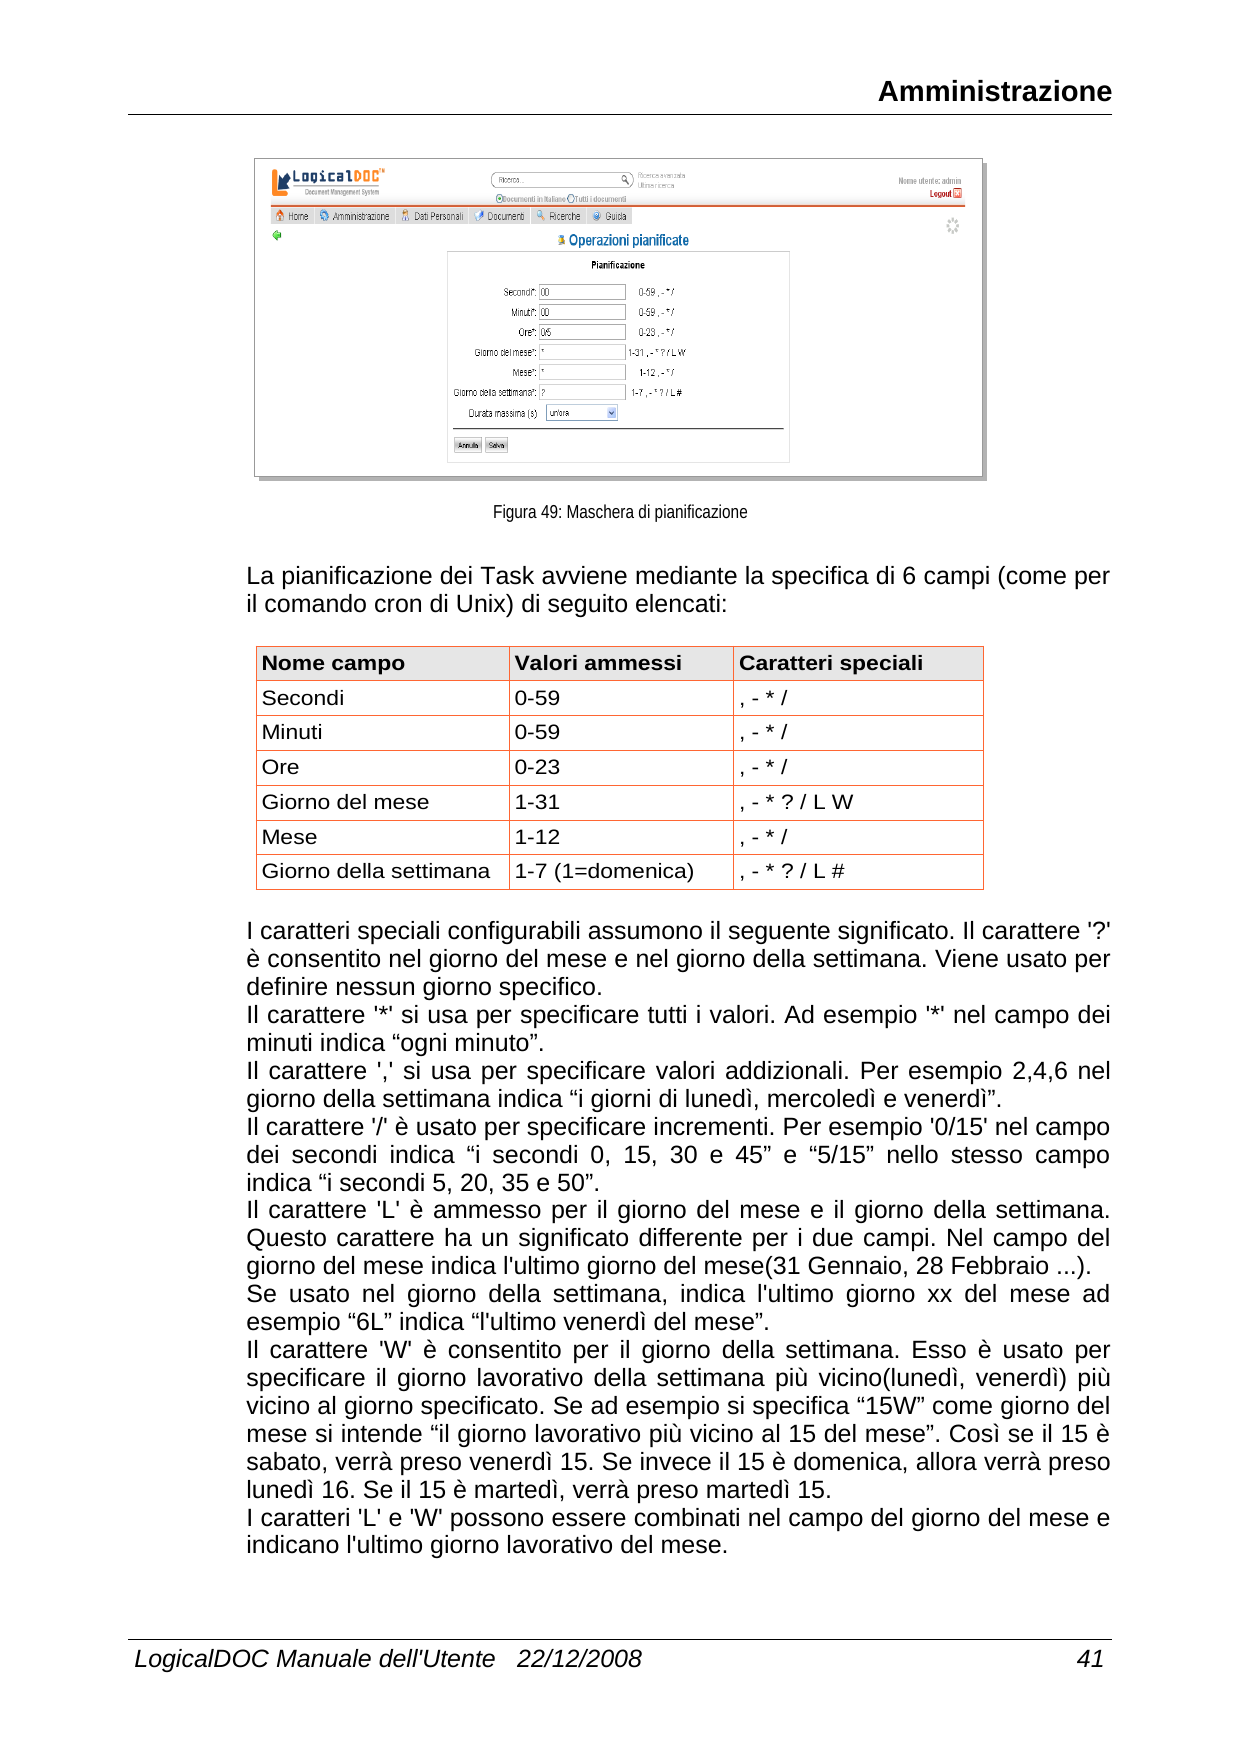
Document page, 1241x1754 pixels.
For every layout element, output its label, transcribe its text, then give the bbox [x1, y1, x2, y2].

table_cell 0-23 [510, 751, 733, 785]
table_cell , - * / [734, 821, 983, 854]
picture [270, 167, 966, 468]
text Il carattere 'L' è ammesso per il giorno del mese e il giorno della settimana. Questo carattere ha un significato differente per i due campi. Nel campo del giorno del mese indica l'ultimo giorno del mese(31 Gennaio, 28 Febbraio ...). [246, 1196, 1112, 1280]
text Il carattere '/' è usato per specificare incrementi. Per esempio '0/15' nel campo dei secondi indica “i secondi 0, 15, 30 e 45” e “5/15” nello stesso campo indica “i secondi 5, 20, 35 e 50”. [246, 1112, 1112, 1196]
text Il carattere ',' si usa per specificare valori addizionali. Per esempio 2,4,6 nel giorno della settimana indica “i giorni di lunedì, mercoledì e venerdì”. [246, 1057, 1112, 1112]
table_cell 1-7 (1=domenica) [510, 855, 733, 889]
table_header Nome campo [257, 647, 509, 680]
table_cell , - * / [734, 716, 983, 750]
table_header Valori ammessi [510, 647, 733, 680]
text Figura 49: Maschera di pianificazione [246, 500, 995, 523]
text Se usato nel giorno della settimana, indica l'ultimo giorno xx del mese ad esempio “6L” indica “l'ultimo venerdì del mese”. [246, 1280, 1112, 1336]
table_cell , - * ? / L W [734, 786, 983, 819]
table_cell Giorno della settimana [257, 855, 509, 889]
table_cell , - * / [734, 751, 983, 785]
table_cell Giorno del mese [257, 786, 509, 819]
table_cell 1-31 [510, 786, 733, 819]
table_cell Mese [257, 821, 509, 854]
table_cell 0-59 [510, 681, 733, 715]
table_header Caratteri speciali [734, 647, 983, 680]
text Il carattere 'W' è consentito per il giorno della settimana. Esso è usato per specificare il giorno lavorativo della settimana più vicino(lunedì, venerdì) più vicino al giorno specificato. Se ad esempio si specifica “15W” come giorno del mese si intende “il giorno lavorativo più vicino al 15 del mese”. Così se il 15 è sabato, verrà preso venerdì 15. Se invece il 15 è domenica, allora verrà preso lunedì 16. Se il 15 è martedì, verrà preso martedì 15. [246, 1336, 1112, 1503]
table_cell , - * / [734, 681, 983, 715]
text Il carattere '*' si usa per specificare tutti i valori. Ad esempio '*' nel campo dei minuti indica “ogni minuto”. [246, 1001, 1112, 1057]
text La pianificazione dei Task avviene mediante la specifica di 6 campi (come per il comando cron di Unix) di seguito elencati: [246, 562, 1112, 618]
table_cell , - * ? / L # [734, 855, 983, 889]
table_cell Ore [257, 751, 509, 785]
text I caratteri speciali configurabili assumono il seguente significato. Il carattere '?' è consentito nel giorno del mese e nel giorno della settimana. Viene usato per definire nessun giorno specifico. [246, 917, 1112, 1001]
table_cell Minuti [257, 716, 509, 750]
text I caratteri 'L' e 'W' possono essere combinati nel campo del giorno del mese e indicano l'ultimo giorno lavorativo del mese. [246, 1503, 1112, 1559]
table_cell Secondi [257, 681, 509, 715]
table_cell 0-59 [510, 716, 733, 750]
table_cell 1-12 [510, 821, 733, 854]
